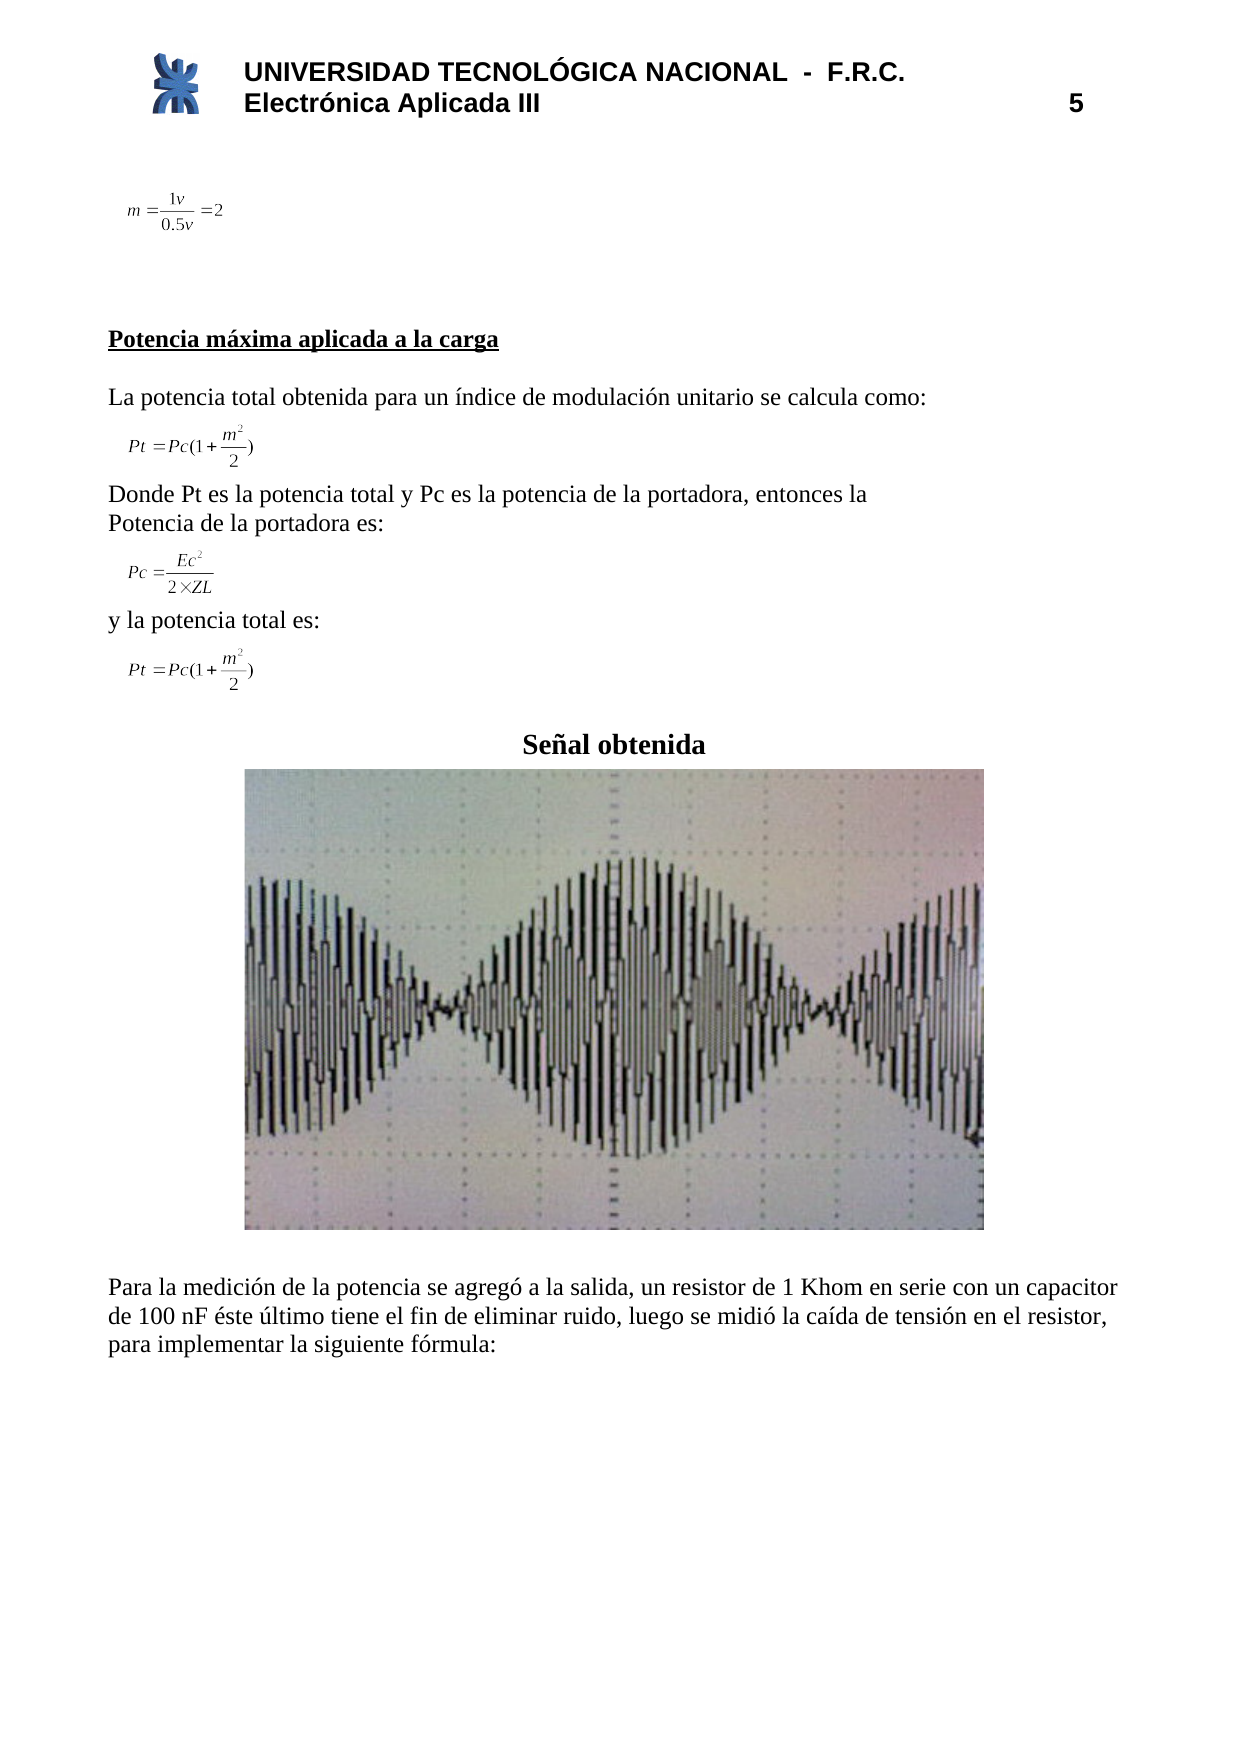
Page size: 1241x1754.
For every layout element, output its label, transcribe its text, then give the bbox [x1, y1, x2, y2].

picture [149, 53, 200, 115]
text y la potencia total es: [108, 606, 1120, 634]
text Para la medición de la potencia se agregó a la salida, un resistor de 1 Khom en serie con un capacitor de 100 nF éste último tiene el fin de eliminar ruido, luego se midió la caída de tensión en el resistor, para implementar la siguiente fórmula: [108, 1272, 1120, 1358]
text Señal obtenida [108, 727, 1120, 761]
text La potencia total obtenida para un índice de modulación unitario se calcula como: [108, 382, 1120, 411]
text Potencia máxima aplicada a la carga [108, 324, 1120, 353]
text Potencia de la portadora es: [108, 508, 1120, 537]
text Donde Pt es la potencia total y Pc es la potencia de la portadora, entonces la [108, 479, 1120, 508]
picture [244, 769, 984, 1230]
